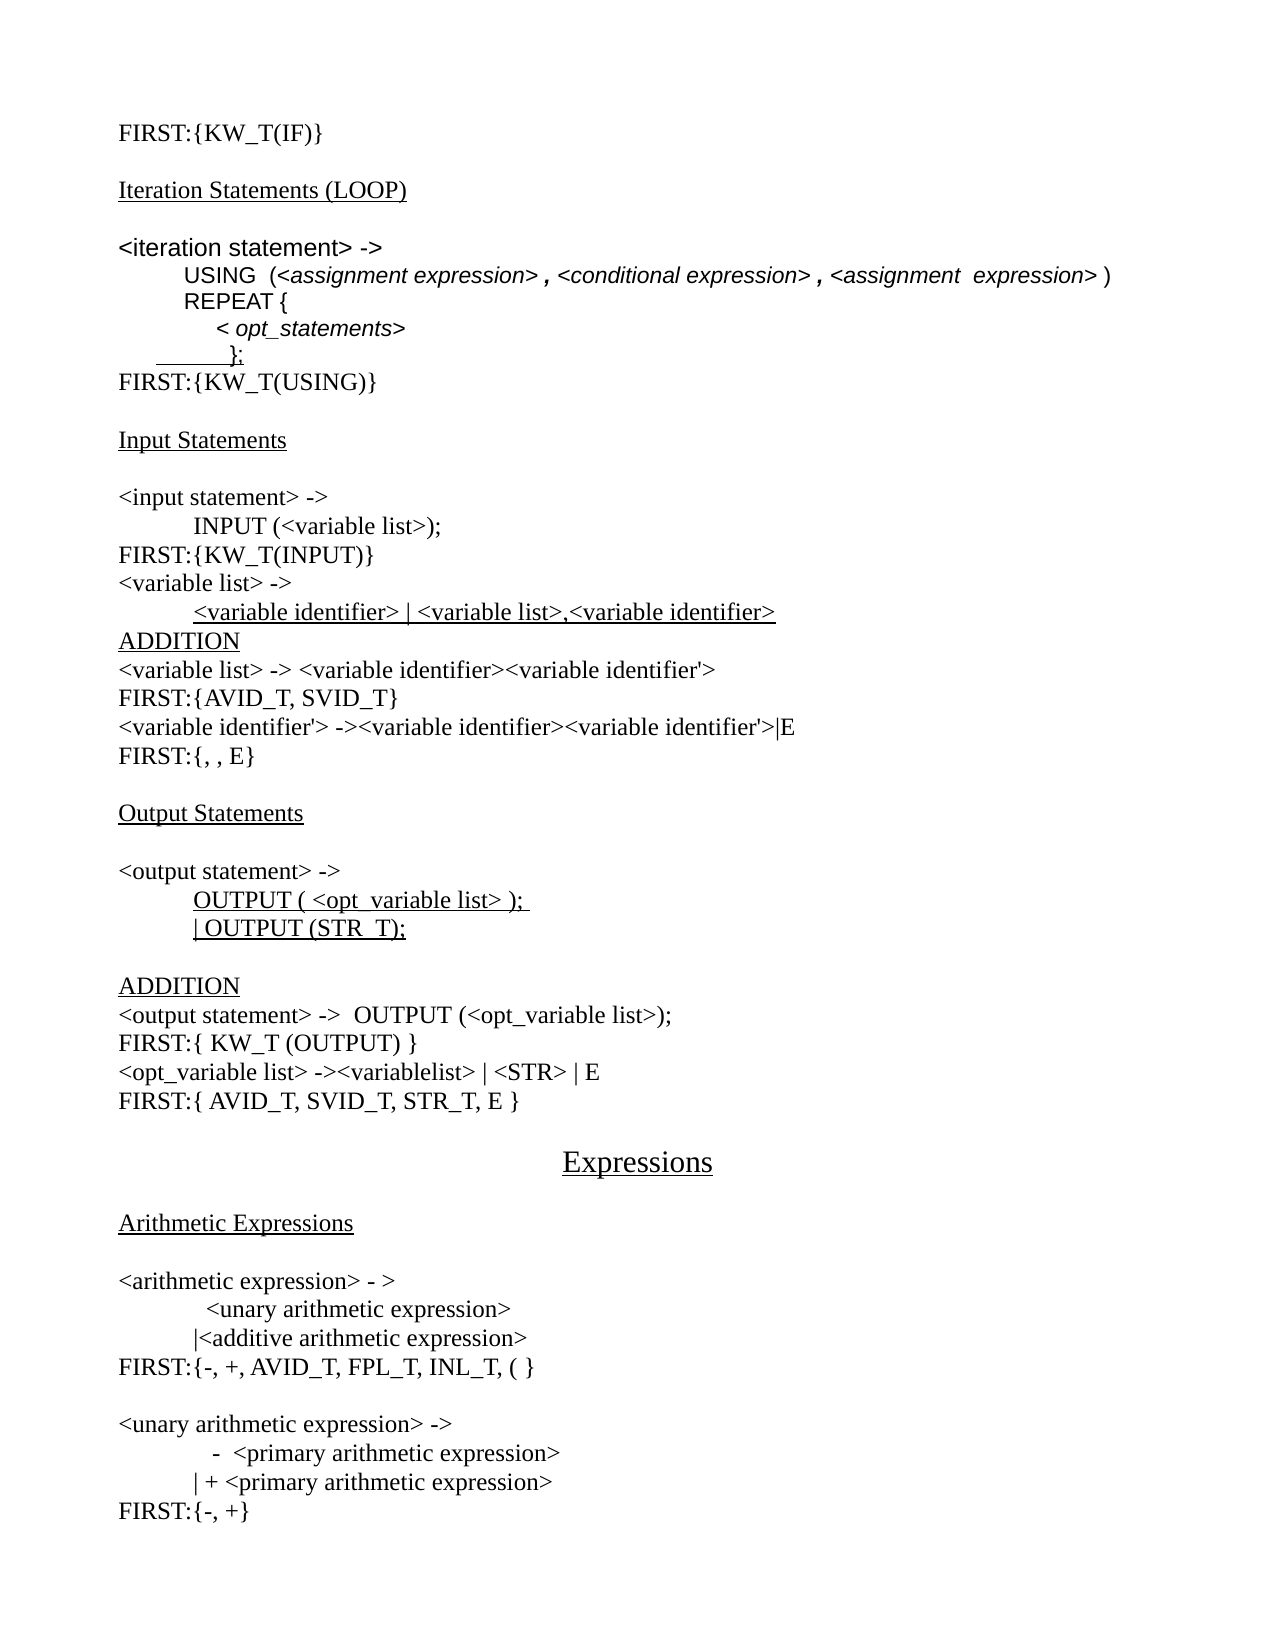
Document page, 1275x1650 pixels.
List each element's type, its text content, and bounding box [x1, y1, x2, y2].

text <arithmetic expression> - > [118, 1266, 1157, 1294]
text | + <primary arithmetic expression> [118, 1467, 1157, 1496]
text Iteration Statements (LOOP) [118, 176, 1157, 204]
text Arithmetic Expressions [118, 1208, 1157, 1237]
text - <primary arithmetic expression> [193, 1438, 1157, 1467]
text FIRST:{KW_T(USING)} [118, 367, 1157, 396]
text OUTPUT ( <opt_variable list> ); [118, 885, 1157, 913]
text INPUT (<variable list>); [118, 511, 1157, 540]
text <unary arithmetic expression> [118, 1294, 1157, 1323]
text ADDITION [118, 626, 1157, 655]
text |<additive arithmetic expression> [118, 1323, 1157, 1352]
text FIRST:{ AVID_T, SVID_T, STR_T, E } [118, 1086, 1157, 1115]
text <unary arithmetic expression> -> [118, 1409, 1157, 1438]
text USING (<assignment expression> , <conditional expression> , <assignment expression> ) [184, 262, 1157, 288]
text FIRST:{-, +, AVID_T, FPL_T, INL_T, ( } [118, 1352, 1157, 1381]
text <variable identifier'> -><variable identifier><variable identifier'>|E [118, 712, 1157, 741]
text <iteration statement> -> [118, 233, 1157, 262]
text <variable identifier> | <variable list>,<variable identifier> [118, 597, 1157, 626]
text <variable list> -> <variable identifier><variable identifier'> [118, 655, 1157, 683]
text FIRST:{AVID_T, SVID_T} [118, 683, 1157, 712]
text Input Statements [118, 425, 1157, 453]
text <output statement> -> OUTPUT (<opt_variable list>); [118, 1000, 1157, 1028]
text Output Statements [118, 798, 1157, 827]
text Expressions [118, 1143, 1157, 1179]
text FIRST:{ KW_T (OUTPUT) } [118, 1028, 1157, 1057]
text FIRST:{KW_T(IF)} [118, 118, 1157, 147]
text FIRST:{KW_T(INPUT)} [118, 540, 1157, 568]
text <variable list> -> [118, 568, 1157, 597]
text }; [156, 341, 1157, 367]
text FIRST:{, , E} [118, 741, 1157, 770]
text < opt_statements> [118, 314, 1157, 341]
text REPEAT { [184, 288, 1157, 314]
text ADDITION [118, 971, 1157, 1000]
text FIRST:{-, +} [118, 1496, 1157, 1524]
text <opt_variable list> -><variablelist> | <STR> | E [118, 1057, 1157, 1086]
text <output statement> -> [118, 856, 1157, 885]
text | OUTPUT (STR_T); [118, 913, 1157, 942]
text <input statement> -> [118, 482, 1157, 511]
